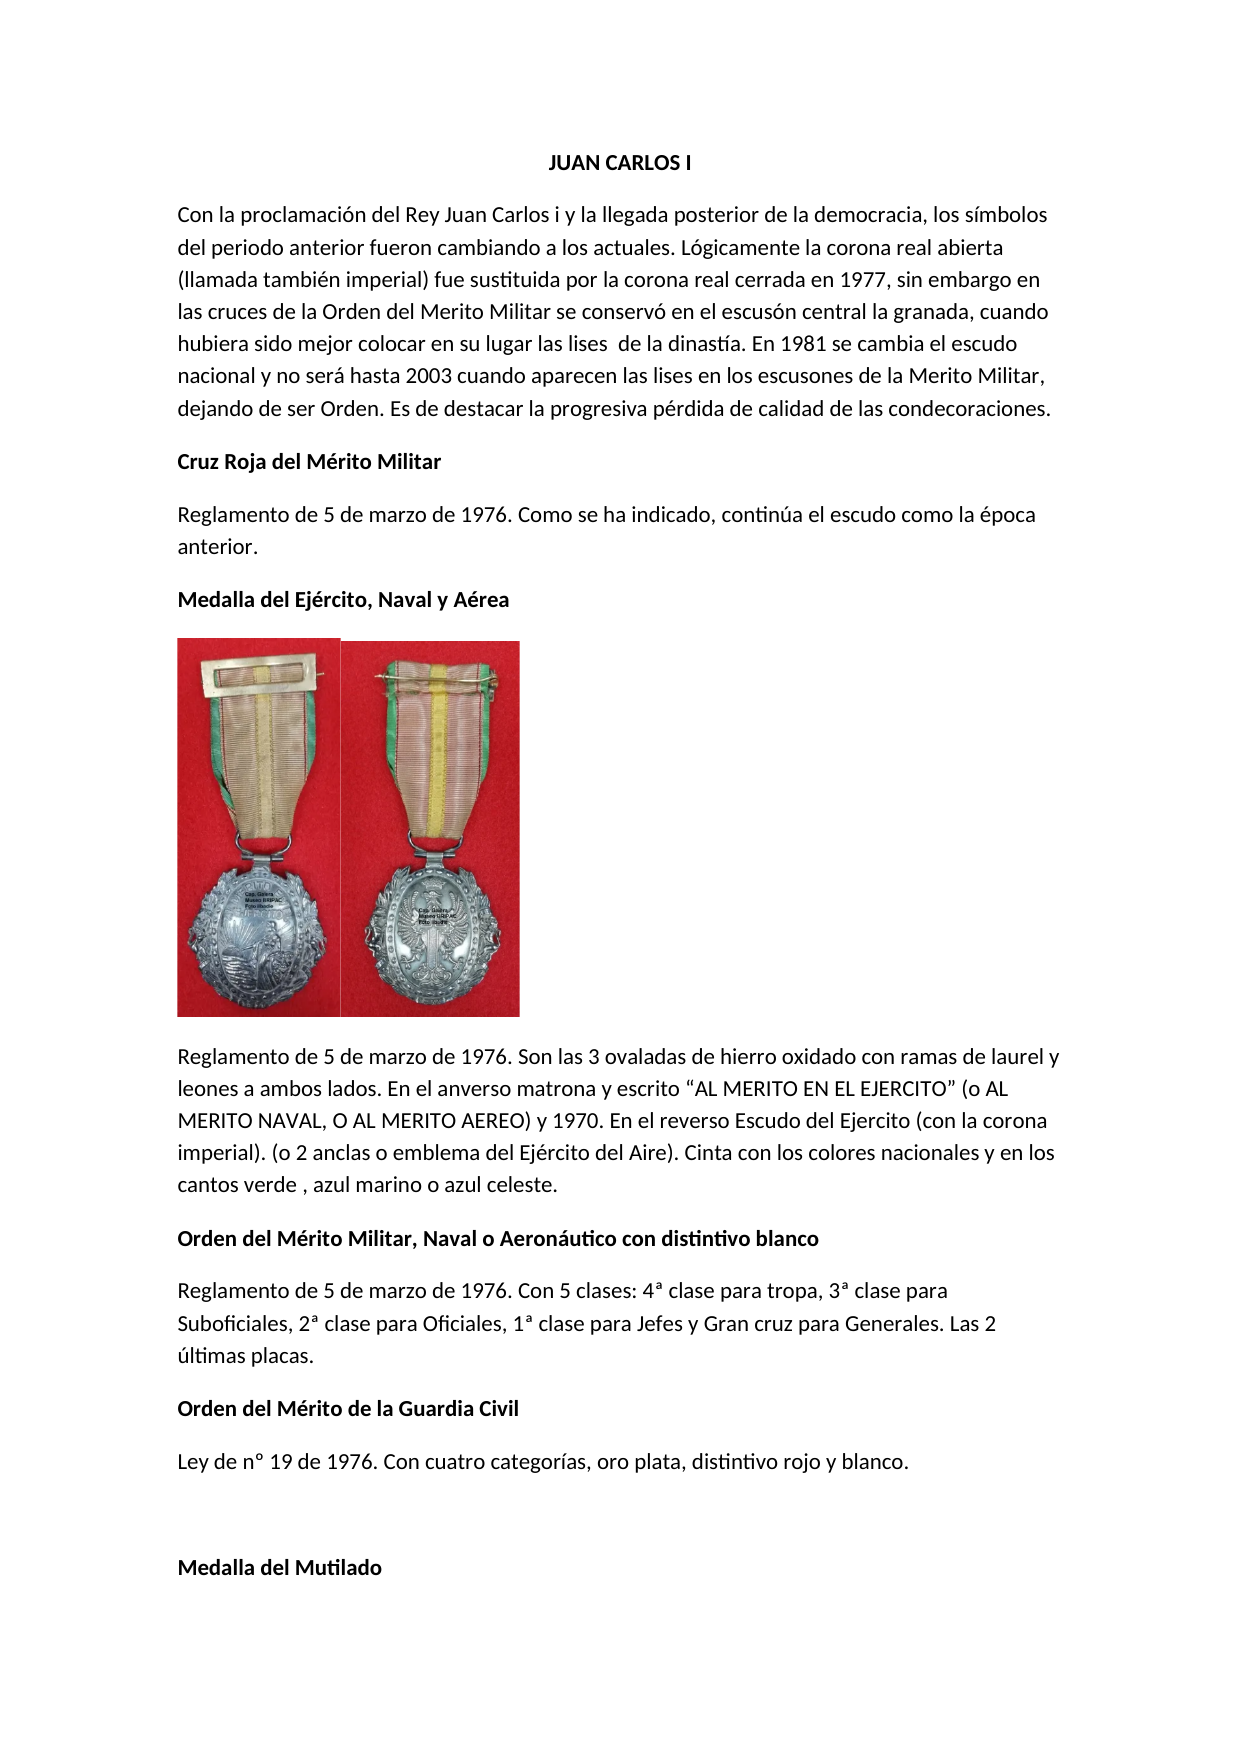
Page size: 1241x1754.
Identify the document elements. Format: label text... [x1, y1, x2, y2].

text Medalla del Mutilado [177, 1553, 1063, 1581]
picture [177, 638, 520, 1017]
text Reglamento de 5 de marzo de 1976. Como se ha indicado, continúa el escudo como la época anterior. [177, 500, 1063, 560]
text Con la proclamación del Rey Juan Carlos i y la llegada posterior de la democracia, los símbolos del periodo anterior fueron cambiando a los actuales. Lógicamente la corona real abierta (llamada también imperial) fue sustituida por la corona real cerrada en 1977, sin embargo en las cruces de la Orden del Merito Militar se conservó en el escusón central la granada, cuando hubiera sido mejor colocar en su lugar las lises de la dinastía. En 1981 se cambia el escudo nacional y no será hasta 2003 cuando aparecen las lises en los escusones de la Merito Militar, dejando de ser Orden. Es de destacar la progresiva pérdida de calidad de las condecoraciones. [177, 201, 1063, 422]
text Reglamento de 5 de marzo de 1976. Con 5 clases: 4ª clase para tropa, 3ª clase para Suboficiales, 2ª clase para Oficiales, 1ª clase para Jefes y Gran cruz para Generales. Las 2 últimas placas. [177, 1277, 1063, 1369]
text Medalla del Ejército, Naval y Aérea [177, 585, 1063, 613]
text Cruz Roja del Mérito Militar [177, 447, 1063, 475]
text JUAN CARLOS I [177, 148, 1063, 176]
text Orden del Mérito Militar, Naval o Aeronáutico con distintivo blanco [177, 1224, 1063, 1252]
text Orden del Mérito de la Guardia Civil [177, 1394, 1063, 1422]
text Reglamento de 5 de marzo de 1976. Son las 3 ovaladas de hierro oxidado con ramas de laurel y leones a ambos lados. En el anverso matrona y escrito “AL MERITO EN EL EJERCITO” (o AL MERITO NAVAL, O AL MERITO AEREO) y 1970. En el reverso Escudo del Ejercito (con la corona imperial). (o 2 anclas o emblema del Ejército del Aire). Cinta con los colores nacionales y en los cantos verde , azul marino o azul celeste. [177, 1042, 1063, 1199]
text Ley de nº 19 de 1976. Con cuatro categorías, oro plata, distintivo rojo y blanco. [177, 1447, 1063, 1475]
